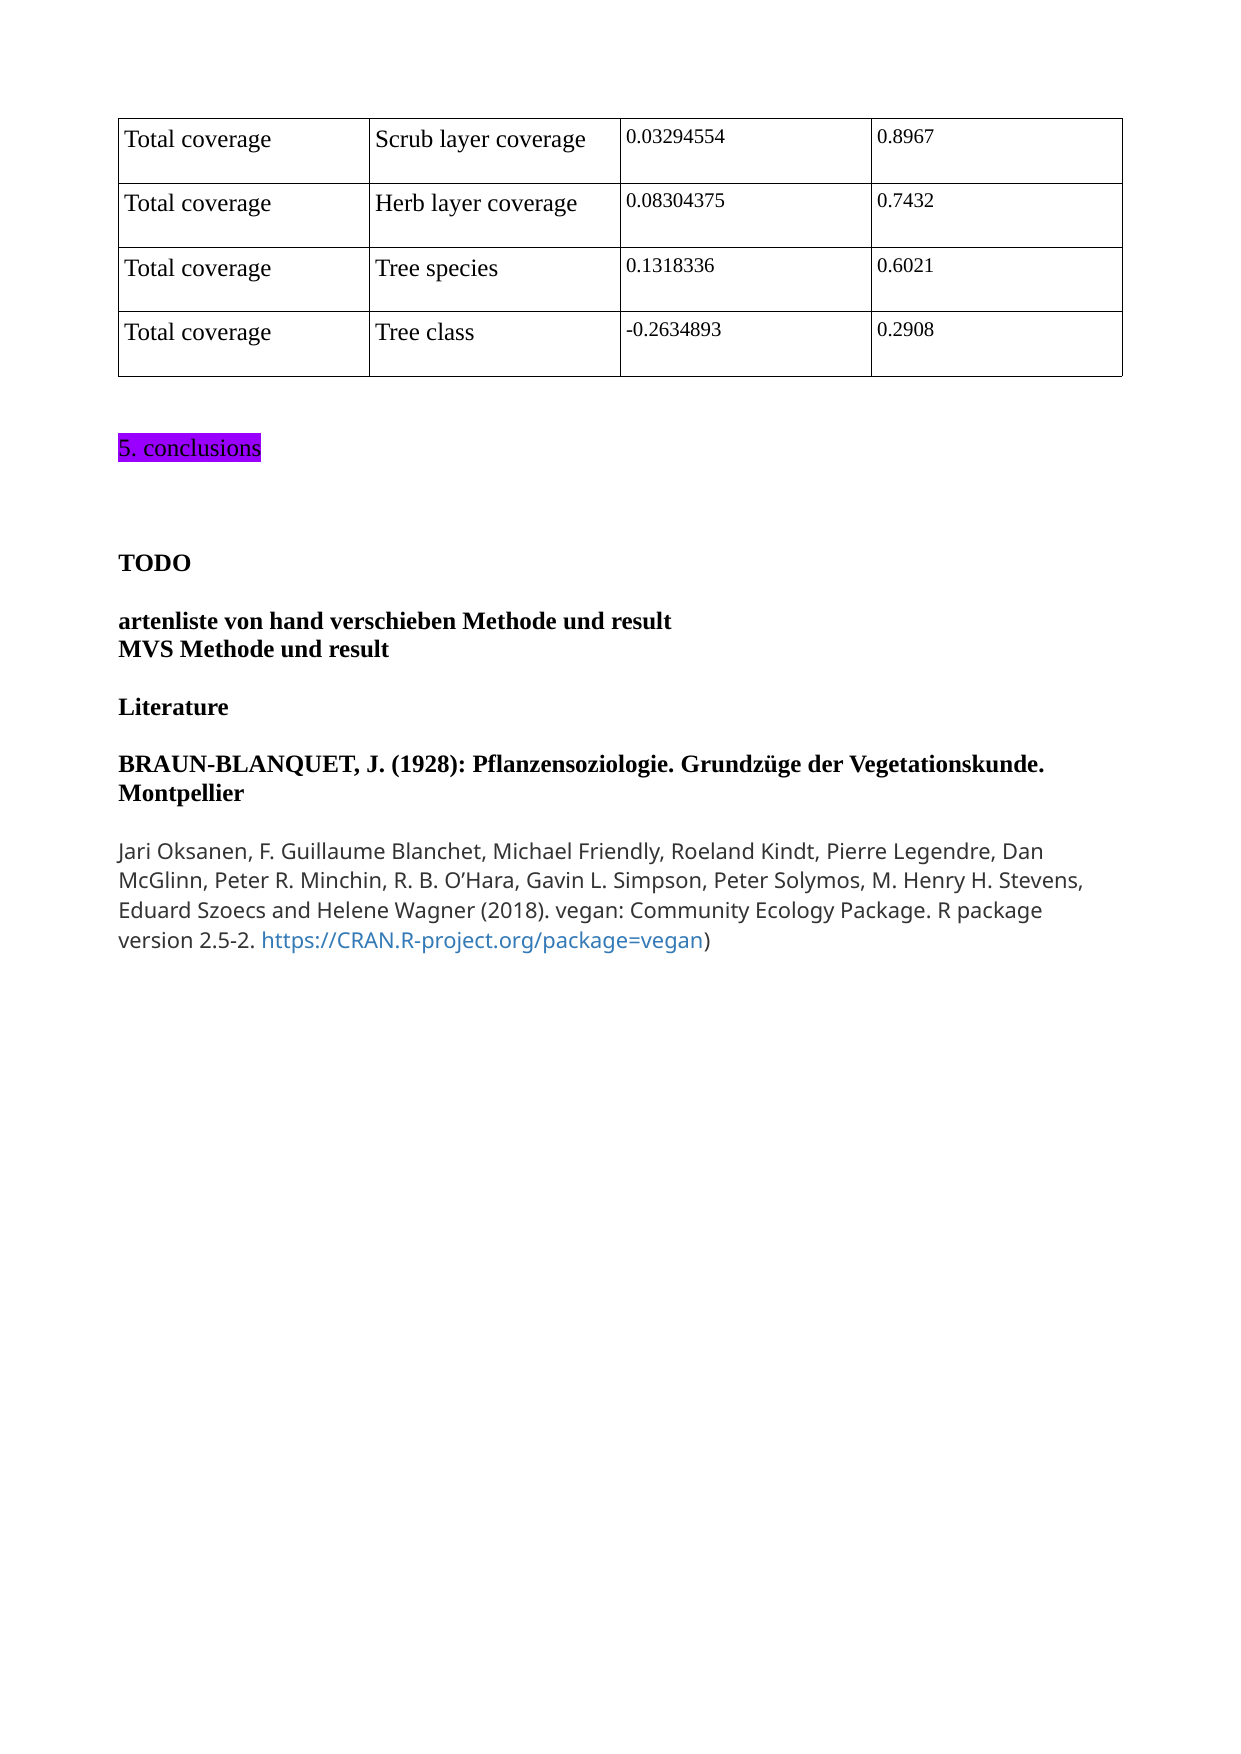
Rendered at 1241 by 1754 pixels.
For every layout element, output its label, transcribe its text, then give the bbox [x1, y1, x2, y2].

table_cell 0.1318336 [621, 248, 871, 311]
table_cell Scrub layer coverage [370, 119, 620, 182]
text 5. conclusions [118, 433, 1122, 462]
table_cell Tree species [370, 248, 620, 311]
table_cell 0.2908 [872, 312, 1122, 376]
table_cell Herb layer coverage [370, 184, 620, 247]
text Literature [118, 692, 1122, 721]
table_cell 0.8967 [872, 119, 1122, 182]
table_cell Total coverage [119, 248, 369, 311]
table_cell Total coverage [119, 119, 369, 182]
table_cell Total coverage [119, 312, 369, 376]
table_cell Total coverage [119, 184, 369, 247]
text BRAUN-BLANQUET, J. (1928): Pflanzensoziologie. Grundzüge der Vegetationskunde. Montpellier [118, 749, 1122, 807]
table_cell 0.6021 [872, 248, 1122, 311]
text MVS Methode und result [118, 634, 1122, 663]
text TODO [118, 548, 1122, 577]
table_cell 0.08304375 [621, 184, 871, 247]
text artenliste von hand verschieben Methode und result [118, 606, 1122, 634]
text Jari Oksanen, F. Guillaume Blanchet, Michael Friendly, Roeland Kindt, Pierre Legendre, Dan McGlinn, Peter R. Minchin, R. B. O’Hara, Gavin L. Simpson, Peter Solymos, M. Henry H. Stevens, Eduard Szoecs and Helene Wagner (2018). vegan: Community Ecology Package. R package version 2.5-2. https://CRAN.R-project.org/package=vegan) [118, 836, 1122, 955]
table_cell Tree class [370, 312, 620, 376]
table_cell 0.03294554 [621, 119, 871, 182]
table_cell 0.7432 [872, 184, 1122, 247]
table_cell -0.2634893 [621, 312, 871, 376]
